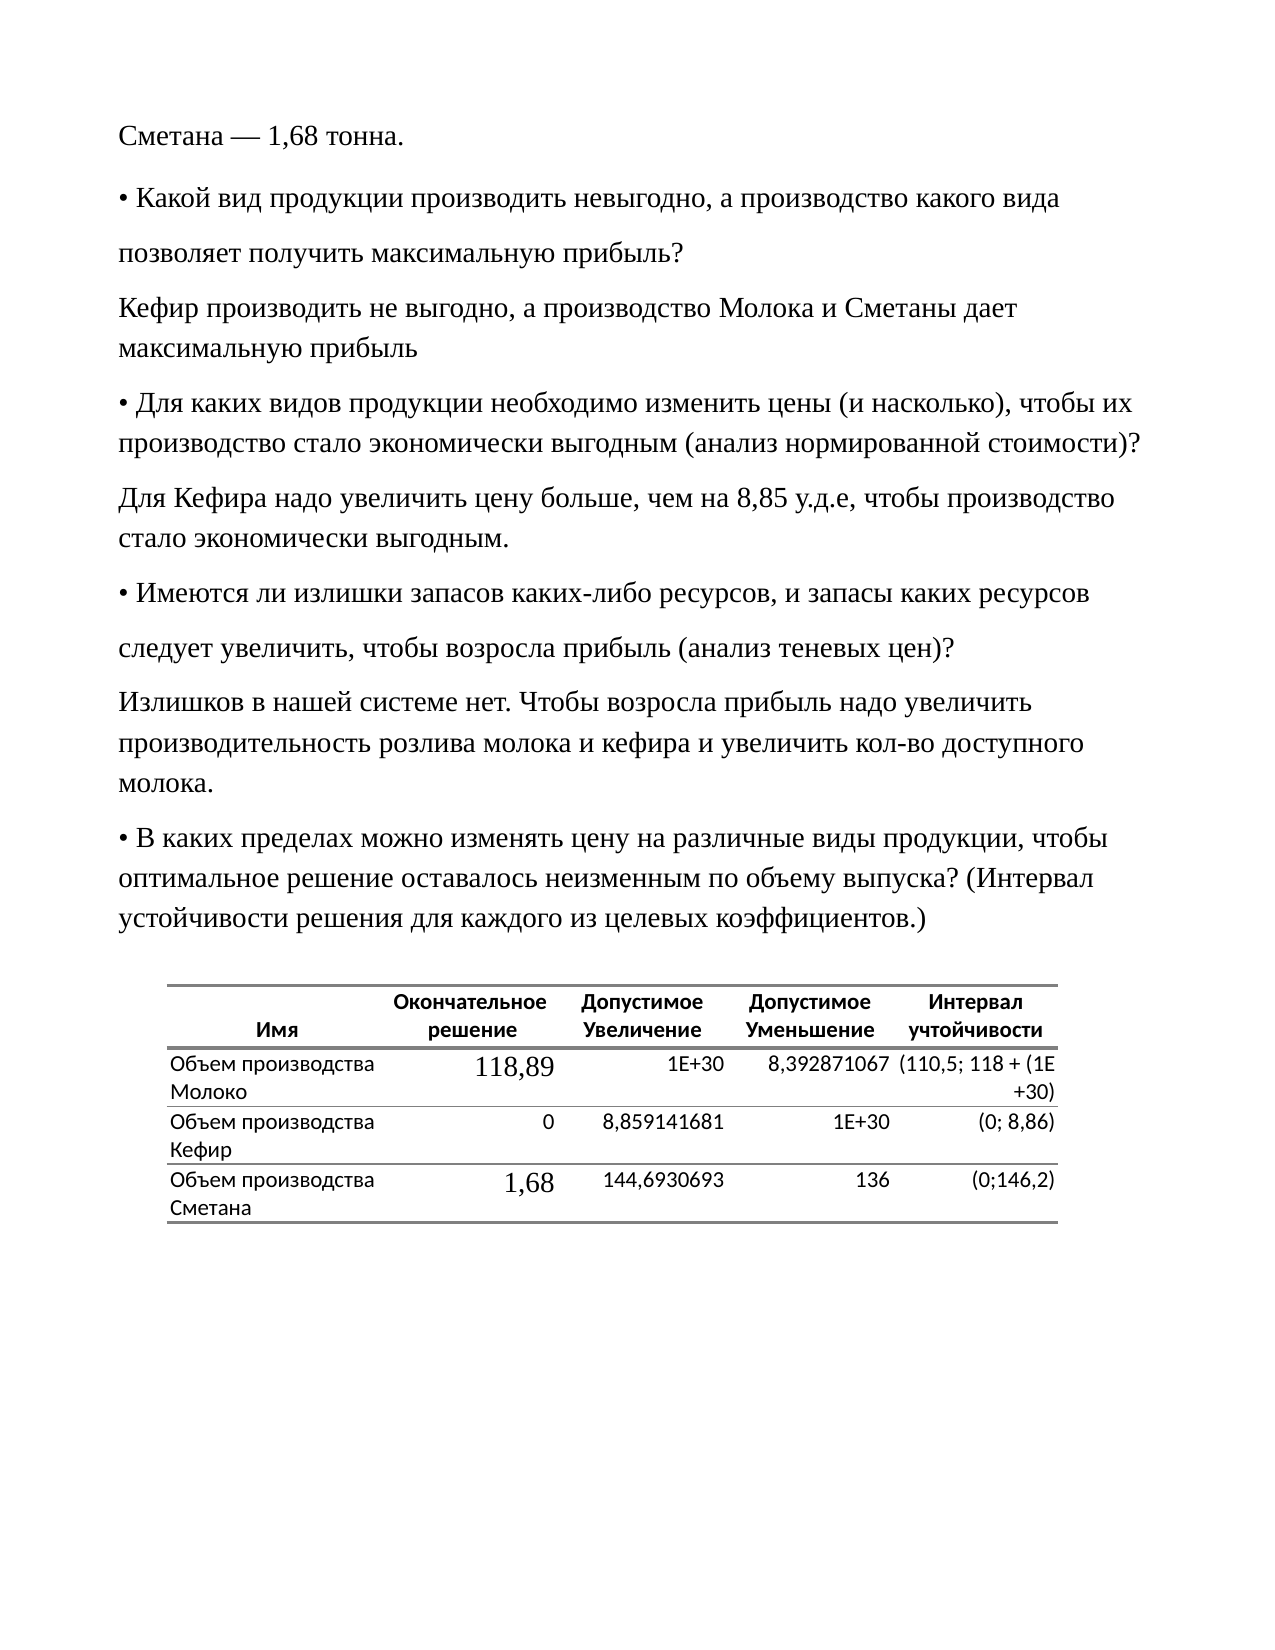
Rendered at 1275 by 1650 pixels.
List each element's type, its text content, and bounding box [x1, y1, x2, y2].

table_cell 1E+30 [558, 1050, 727, 1106]
table_cell 1E+30 [727, 1107, 893, 1163]
table_cell 8,392871067 [727, 1050, 893, 1106]
table_cell Объем производства Сметана [167, 1165, 388, 1221]
table_cell учтойчивости [893, 1015, 1058, 1046]
table_cell (0; 8,86) [893, 1107, 1058, 1163]
table_cell (110,5; 118 + (1E +30) [893, 1050, 1058, 1106]
table_cell 1,68 [388, 1165, 557, 1221]
table_cell Увеличение [558, 1015, 727, 1046]
table_cell 8,859141681 [558, 1107, 727, 1163]
table_cell 144,6930693 [558, 1165, 727, 1221]
table_cell (0;146,2) [893, 1165, 1058, 1221]
text Сметана — 1,68 тонна. [118, 118, 1157, 152]
text позволяет получить максимальную прибыль? [118, 235, 1157, 269]
table_cell 118,89 [388, 1050, 557, 1106]
table_header [167, 987, 388, 1015]
table_cell Объем производства Кефир [167, 1107, 388, 1163]
text Кефир производить не выгодно, а производство Молокa и Сметаны дает максимальную прибыль [118, 290, 1157, 364]
table_cell 0 [388, 1107, 557, 1163]
text • В каких пределах можно изменять цену на различные виды продукции, чтобы оптимальное решение оставалось неизменным по объему выпуска? (Интервал устойчивости решения для каждого из целевых коэффициентов.) [118, 820, 1157, 934]
text • Имеются ли излишки запасов каких-либо ресурсов, и запасы каких ресурсов [118, 575, 1157, 608]
table_header Допустимое [558, 987, 727, 1015]
text следует увеличить, чтобы возросла прибыль (анализ теневых цен)? [118, 630, 1157, 663]
text Излишков в нашей системе нет. Чтобы возросла прибыль надо увеличить производительность розлива молока и кефира и увеличить кол-во доступного молока. [118, 684, 1157, 798]
table_cell Имя [167, 1015, 388, 1046]
text • Для каких видов продукции необходимо изменить цены (и насколько), чтобы их производство стало экономически выгодным (анализ нормированной стоимости)? [118, 385, 1157, 459]
table_header Допустимое [727, 987, 893, 1015]
text • Какой вид продукции производить невыгодно, а производство какого вида [118, 180, 1157, 214]
table_cell Уменьшение [727, 1015, 893, 1046]
table_cell Объем производства Молоко [167, 1050, 388, 1106]
table_cell решение [388, 1015, 557, 1046]
table_header Интервал [893, 987, 1058, 1015]
text Для Кефира надо увеличить цену больше, чем на 8,85 у.д.е, чтобы производство стало экономически выгодным. [118, 480, 1157, 554]
table_header Окончательное [388, 987, 557, 1015]
table_cell 136 [727, 1165, 893, 1221]
